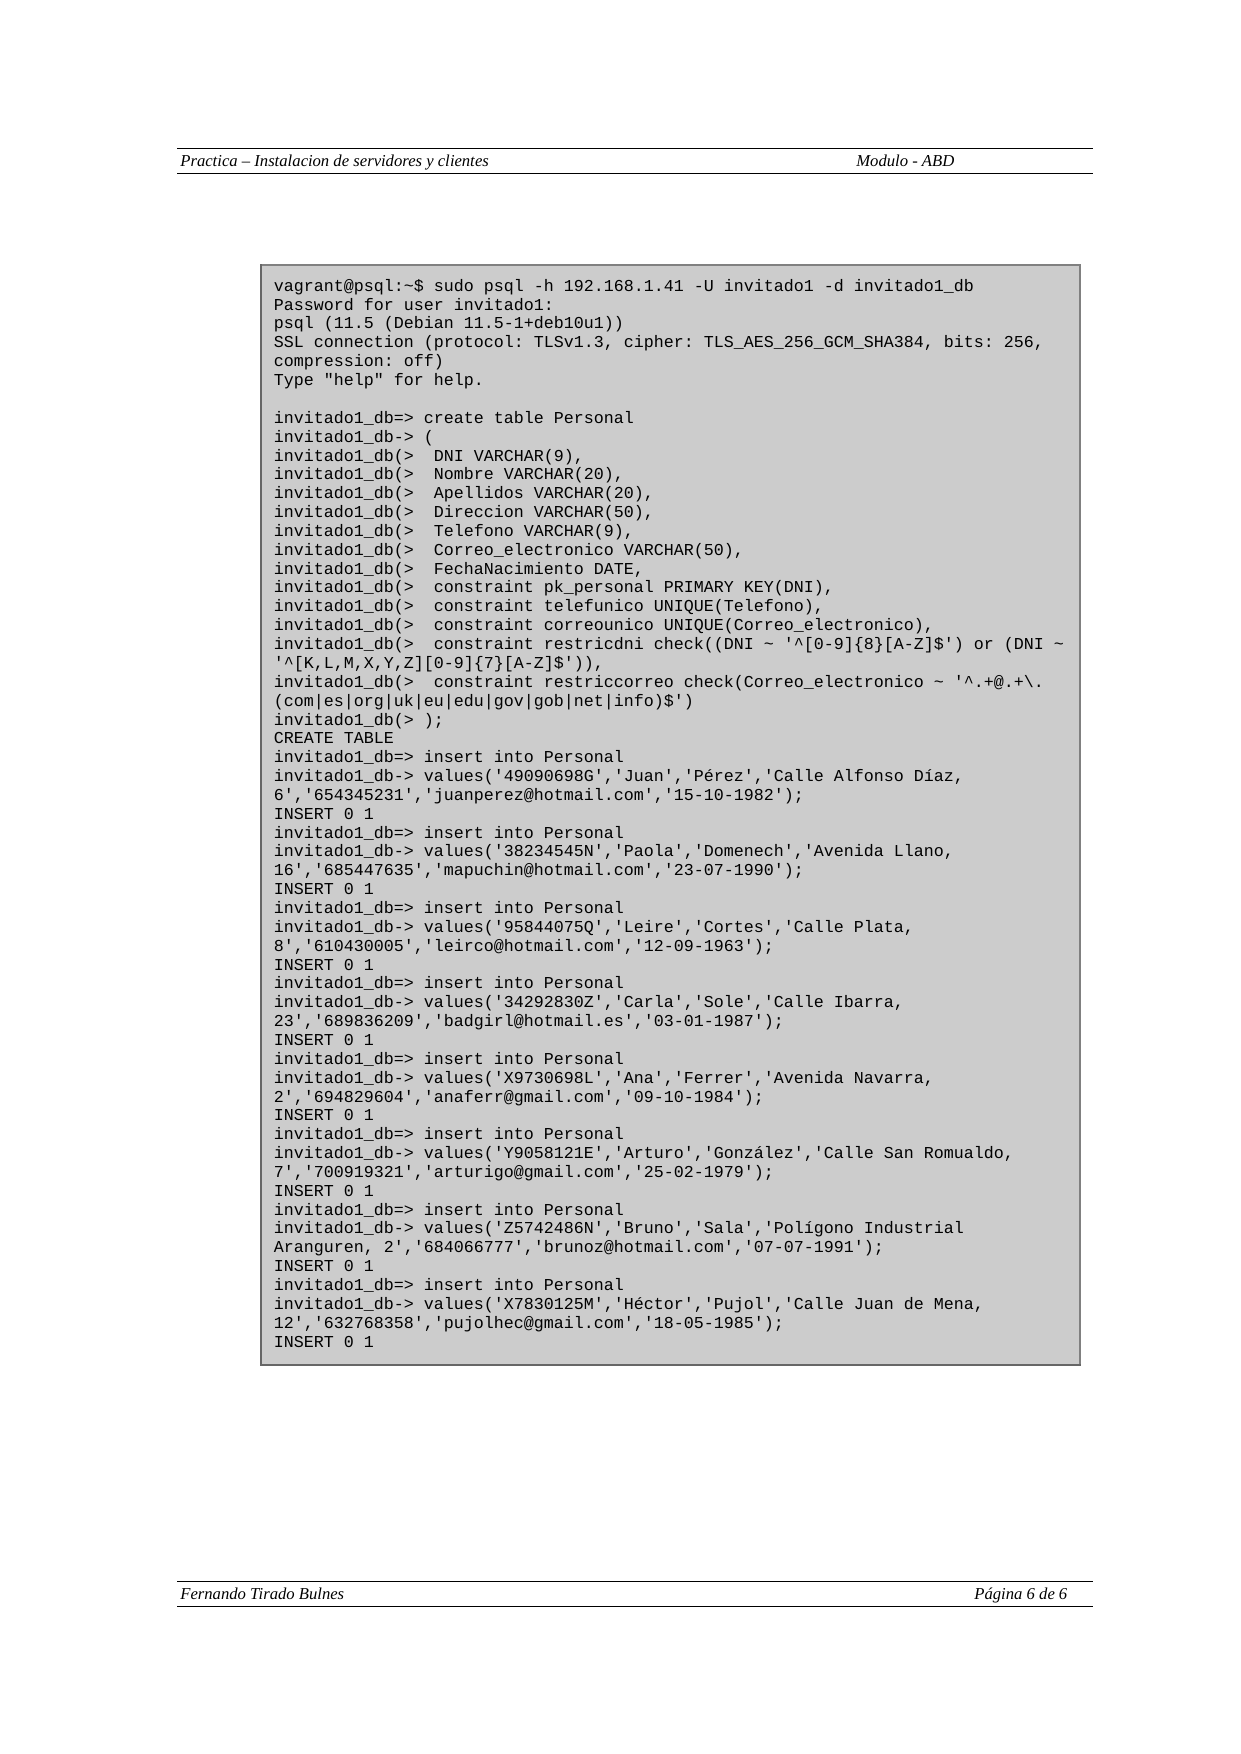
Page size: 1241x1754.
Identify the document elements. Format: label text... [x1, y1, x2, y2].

text invitado1_db-> values('X9730698L','Ana','Ferrer','Avenida Navarra, 2','694829604','anaferr@gmail.com','09-10-1984'); [262, 1056, 1079, 1094]
text CREATE TABLE [262, 717, 1079, 735]
text invitado1_db(> FechaNacimiento DATE, [262, 547, 1079, 566]
text invitado1_db=> insert into Personal [262, 962, 1079, 981]
text Type "help" for help. [262, 358, 1079, 377]
text invitado1_db(> Correo_electronico VARCHAR(50), [262, 528, 1079, 547]
text invitado1_db-> values('Z5742486N','Bruno','Sala','Polígono Industrial Aranguren, 2','684066777','brunoz@hotmail.com','07-07-1991'); [262, 1207, 1079, 1244]
text invitado1_db=> insert into Personal [262, 811, 1079, 830]
text INSERT 0 1 [262, 1320, 1079, 1364]
text vagrant@psql:~$ sudo psql -h 192.168.1.41 -U invitado1 -d invitado1_db [262, 266, 1079, 283]
text INSERT 0 1 [262, 1169, 1079, 1188]
text SSL connection (protocol: TLSv1.3, cipher: TLS_AES_256_GCM_SHA384, bits: 256, compression: off) [262, 321, 1079, 358]
text invitado1_db(> ); [262, 698, 1079, 717]
text INSERT 0 1 [262, 1094, 1079, 1112]
text invitado1_db-> values('34292830Z','Carla','Sole','Calle Ibarra, 23','689836209','badgirl@hotmail.es','03-01-1987'); [262, 981, 1079, 1018]
text invitado1_db(> constraint correounico UNIQUE(Correo_electronico), [262, 603, 1079, 622]
text invitado1_db(> Nombre VARCHAR(20), [262, 453, 1079, 471]
text Password for user invitado1: [262, 283, 1079, 302]
text invitado1_db(> constraint telefunico UNIQUE(Telefono), [262, 584, 1079, 603]
text invitado1_db=> insert into Personal [262, 735, 1079, 754]
text invitado1_db=> insert into Personal [262, 1112, 1079, 1131]
text INSERT 0 1 [262, 1018, 1079, 1037]
text invitado1_db-> values('95844075Q','Leire','Cortes','Calle Plata, 8','610430005','leirco@hotmail.com','12-09-1963'); [262, 905, 1079, 943]
text invitado1_db-> values('Y9058121E','Arturo','González','Calle San Romualdo, 7','700919321','arturigo@gmail.com','25-02-1979'); [262, 1131, 1079, 1169]
text INSERT 0 1 [262, 1244, 1079, 1263]
text invitado1_db-> values('X7830125M','Héctor','Pujol','Calle Juan de Mena, 12','632768358','pujolhec@gmail.com','18-05-1985'); [262, 1282, 1079, 1320]
text INSERT 0 1 [262, 792, 1079, 811]
text invitado1_db(> Telefono VARCHAR(9), [262, 509, 1079, 528]
text INSERT 0 1 [262, 867, 1079, 886]
text invitado1_db(> DNI VARCHAR(9), [262, 434, 1079, 453]
text invitado1_db-> values('49090698G','Juan','Pérez','Calle Alfonso Díaz, 6','654345231','juanperez@hotmail.com','15-10-1982'); [262, 754, 1079, 792]
text invitado1_db=> insert into Personal [262, 1037, 1079, 1056]
text invitado1_db=> insert into Personal [262, 1188, 1079, 1207]
text invitado1_db=> insert into Personal [262, 886, 1079, 905]
text invitado1_db=> create table Personal [262, 396, 1079, 415]
text invitado1_db(> constraint restriccorreo check(Correo_electronico ~ '^.+@.+\.(com|es|org|uk|eu|edu|gov|gob|net|info)$') [262, 660, 1079, 698]
text invitado1_db(> Apellidos VARCHAR(20), [262, 471, 1079, 490]
text psql (11.5 (Debian 11.5-1+deb10u1)) [262, 302, 1079, 321]
text INSERT 0 1 [262, 943, 1079, 962]
text invitado1_db(> constraint pk_personal PRIMARY KEY(DNI), [262, 566, 1079, 584]
text invitado1_db(> Direccion VARCHAR(50), [262, 490, 1079, 509]
text invitado1_db-> ( [262, 415, 1079, 434]
text invitado1_db(> constraint restricdni check((DNI ~ '^[0-9]{8}[A-Z]$') or (DNI ~ '^[K,L,M,X,Y,Z][0-9]{7}[A-Z]$')), [262, 622, 1079, 660]
text invitado1_db=> insert into Personal [262, 1263, 1079, 1282]
text invitado1_db-> values('38234545N','Paola','Domenech','Avenida Llano, 16','685447635','mapuchin@hotmail.com','23-07-1990'); [262, 830, 1079, 867]
